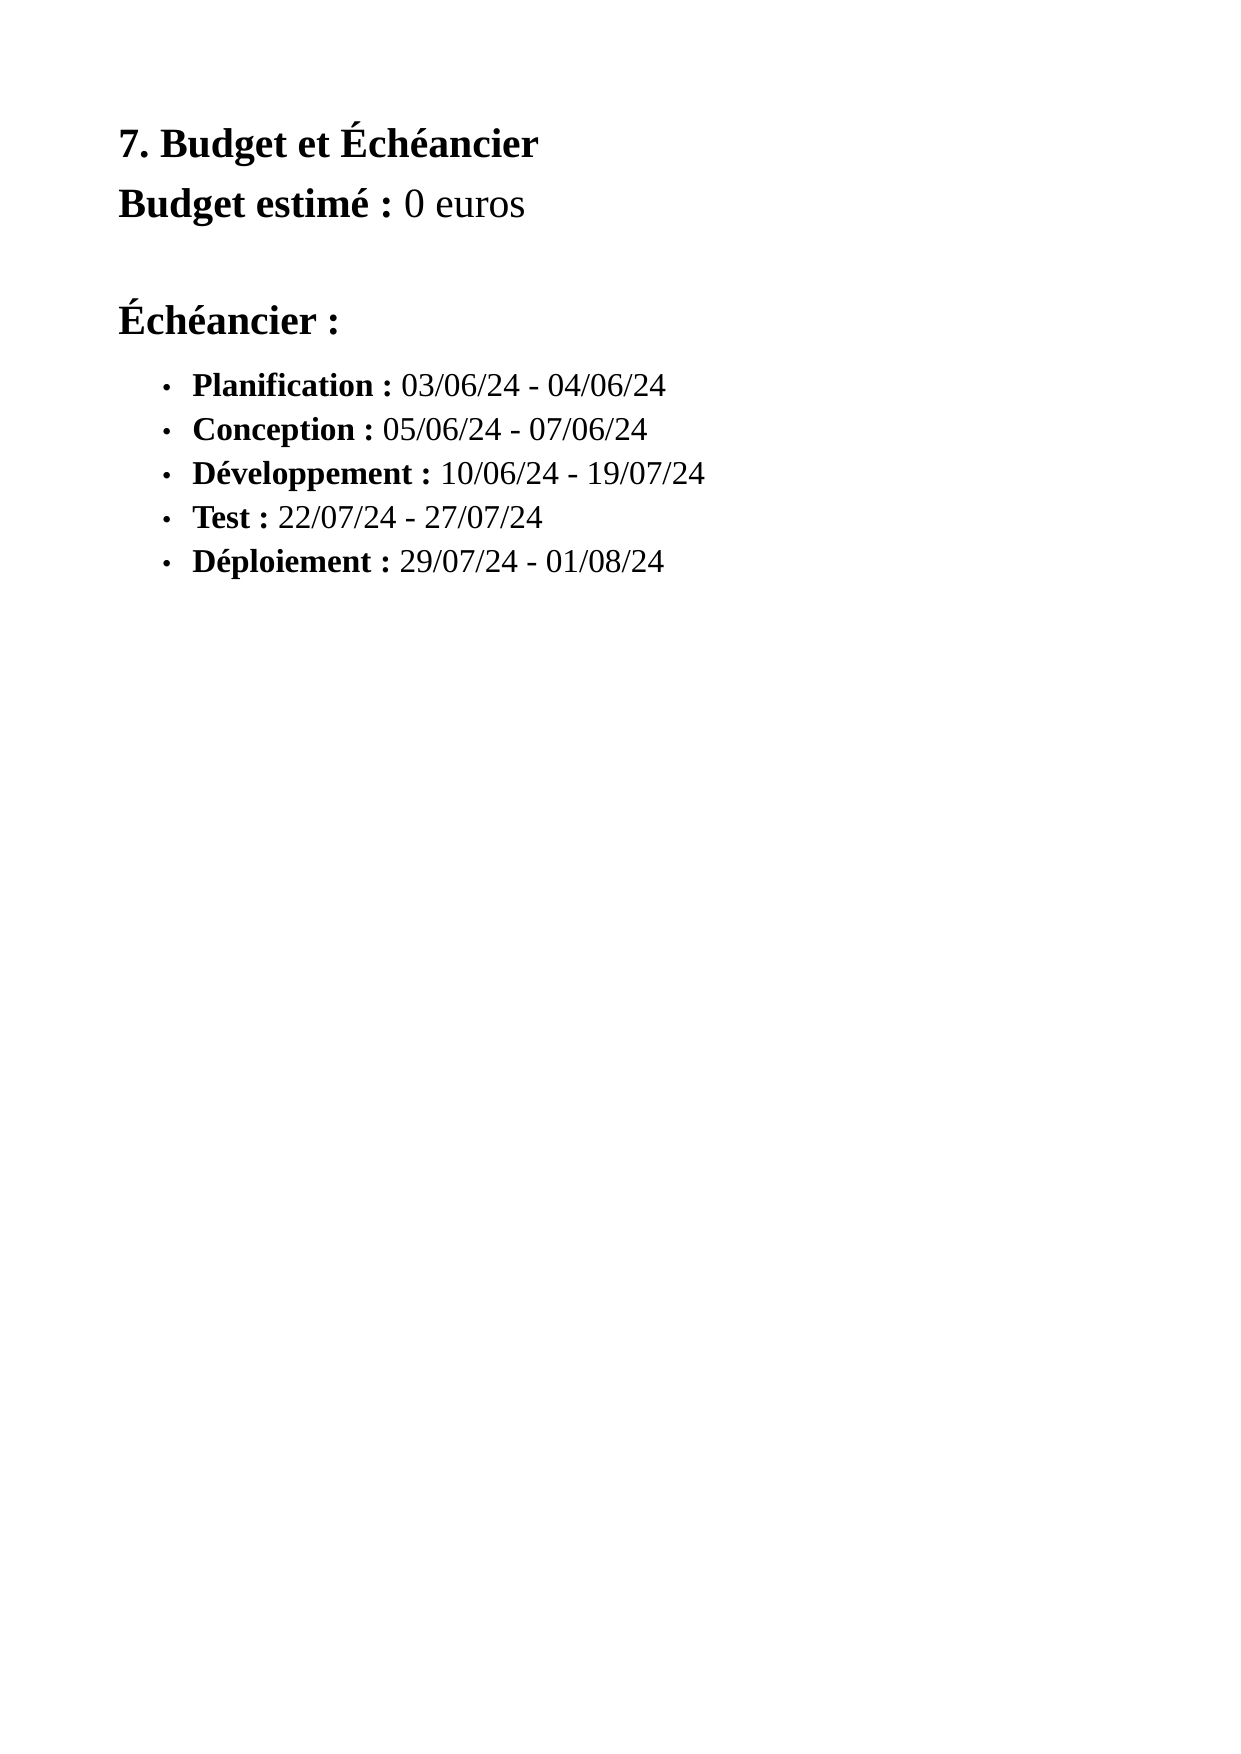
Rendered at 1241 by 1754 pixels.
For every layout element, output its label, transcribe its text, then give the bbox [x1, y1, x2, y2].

list Test : 22/07/24 - 27/07/24 [162, 498, 1122, 536]
list Déploiement : 29/07/24 - 01/08/24 [162, 542, 1122, 580]
subtitle 7. Budget et Échéancier [118, 118, 1122, 166]
list Planification : 03/06/24 - 04/06/24 [162, 366, 1122, 404]
list Conception : 05/06/24 - 07/06/24 [162, 409, 1122, 448]
list Développement : 10/06/24 - 19/07/24 [162, 454, 1122, 492]
text Échéancier : [118, 296, 1122, 344]
text Budget estimé : 0 euros [118, 178, 1122, 226]
